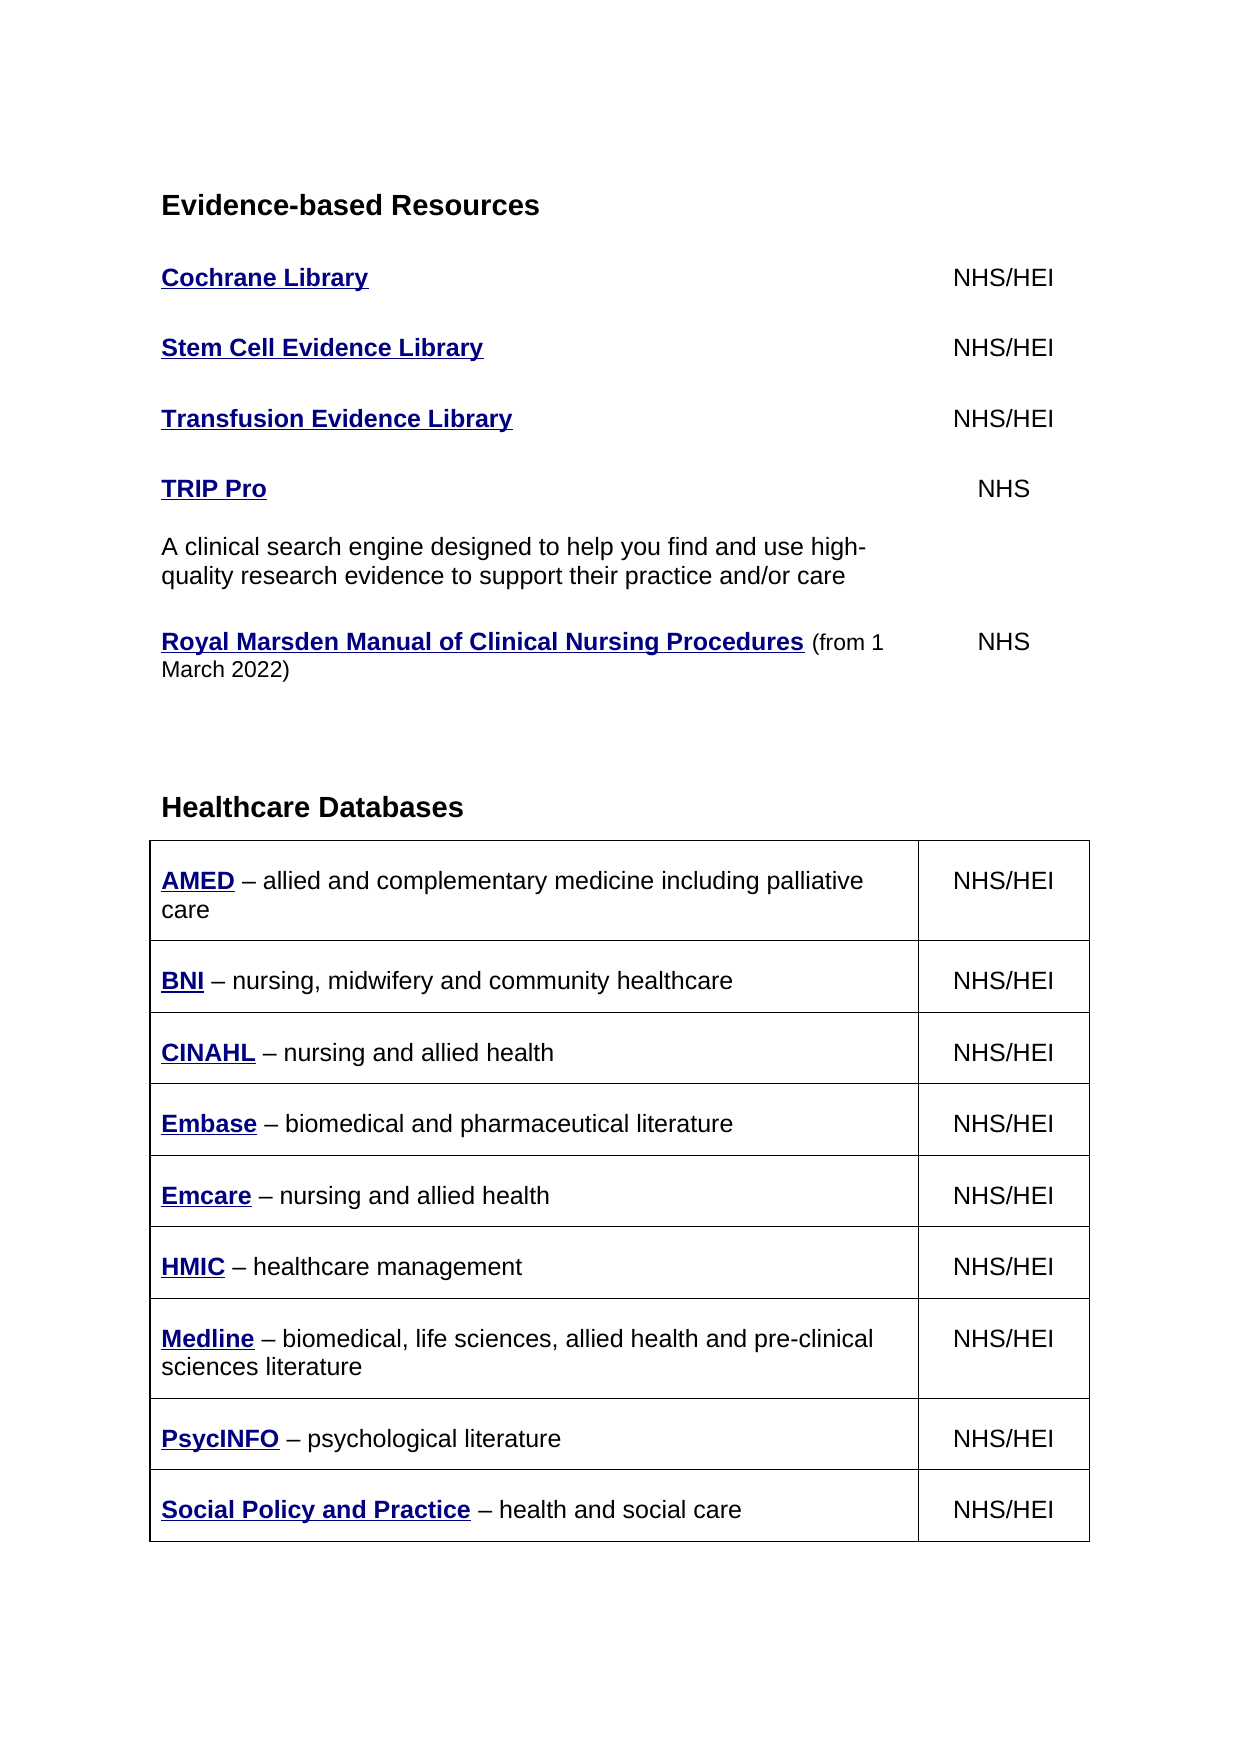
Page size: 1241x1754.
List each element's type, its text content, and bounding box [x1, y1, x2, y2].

table_cell Evidence-based Resources [150, 150, 918, 238]
table_cell NHS/HEI [919, 941, 1089, 1012]
table_cell Social Policy and Practice – health and social care [151, 1470, 918, 1541]
table_cell NHS [918, 602, 1089, 699]
table_cell NHS/HEI [919, 1084, 1089, 1155]
table_cell NHS/HEI [919, 1299, 1089, 1398]
table_cell NHS/HEI [919, 1470, 1089, 1541]
table_cell [918, 150, 1089, 238]
table_cell CINAHL – nursing and allied health [151, 1013, 918, 1083]
table_cell Cochrane Library [150, 238, 918, 308]
table_cell Stem Cell Evidence Library [150, 308, 918, 378]
table_cell TRIP Pro [150, 449, 918, 519]
table_cell [918, 699, 1089, 752]
table_cell Transfusion Evidence Library [150, 379, 918, 449]
table_cell Healthcare Databases [150, 753, 918, 840]
table_cell HMIC – healthcare management [151, 1227, 918, 1298]
table_cell A clinical search engine designed to help you find and use high-quality research evidence to support their practice and/or care [150, 519, 918, 602]
table_cell NHS/HEI [919, 1013, 1089, 1083]
table_cell PsycINFO – psychological literature [151, 1399, 918, 1469]
table_cell [150, 1542, 918, 1596]
table_cell Medline – biomedical, life sciences, allied health and pre-clinical sciences literature [151, 1299, 918, 1398]
table_cell NHS/HEI [918, 379, 1089, 449]
table_cell NHS/HEI [919, 841, 1089, 940]
table_cell AMED – allied and complementary medicine including palliative care [151, 841, 918, 940]
table_cell NHS/HEI [918, 308, 1089, 378]
table_cell NHS/HEI [919, 1399, 1089, 1469]
table_cell NHS/HEI [919, 1156, 1089, 1226]
table_cell [150, 699, 918, 752]
table_cell [918, 1542, 1089, 1596]
table_cell NHS [918, 449, 1089, 519]
table_cell NHS/HEI [919, 1227, 1089, 1298]
table_cell Emcare – nursing and allied health [151, 1156, 918, 1226]
table_cell NHS/HEI [918, 238, 1089, 308]
table_cell Embase – biomedical and pharmaceutical literature [151, 1084, 918, 1155]
table_cell BNI – nursing, midwifery and community healthcare [151, 941, 918, 1012]
table_cell [918, 753, 1089, 840]
table_cell [918, 519, 1089, 602]
table_cell Royal Marsden Manual of Clinical Nursing Procedures (from 1 March 2022) [150, 602, 918, 699]
